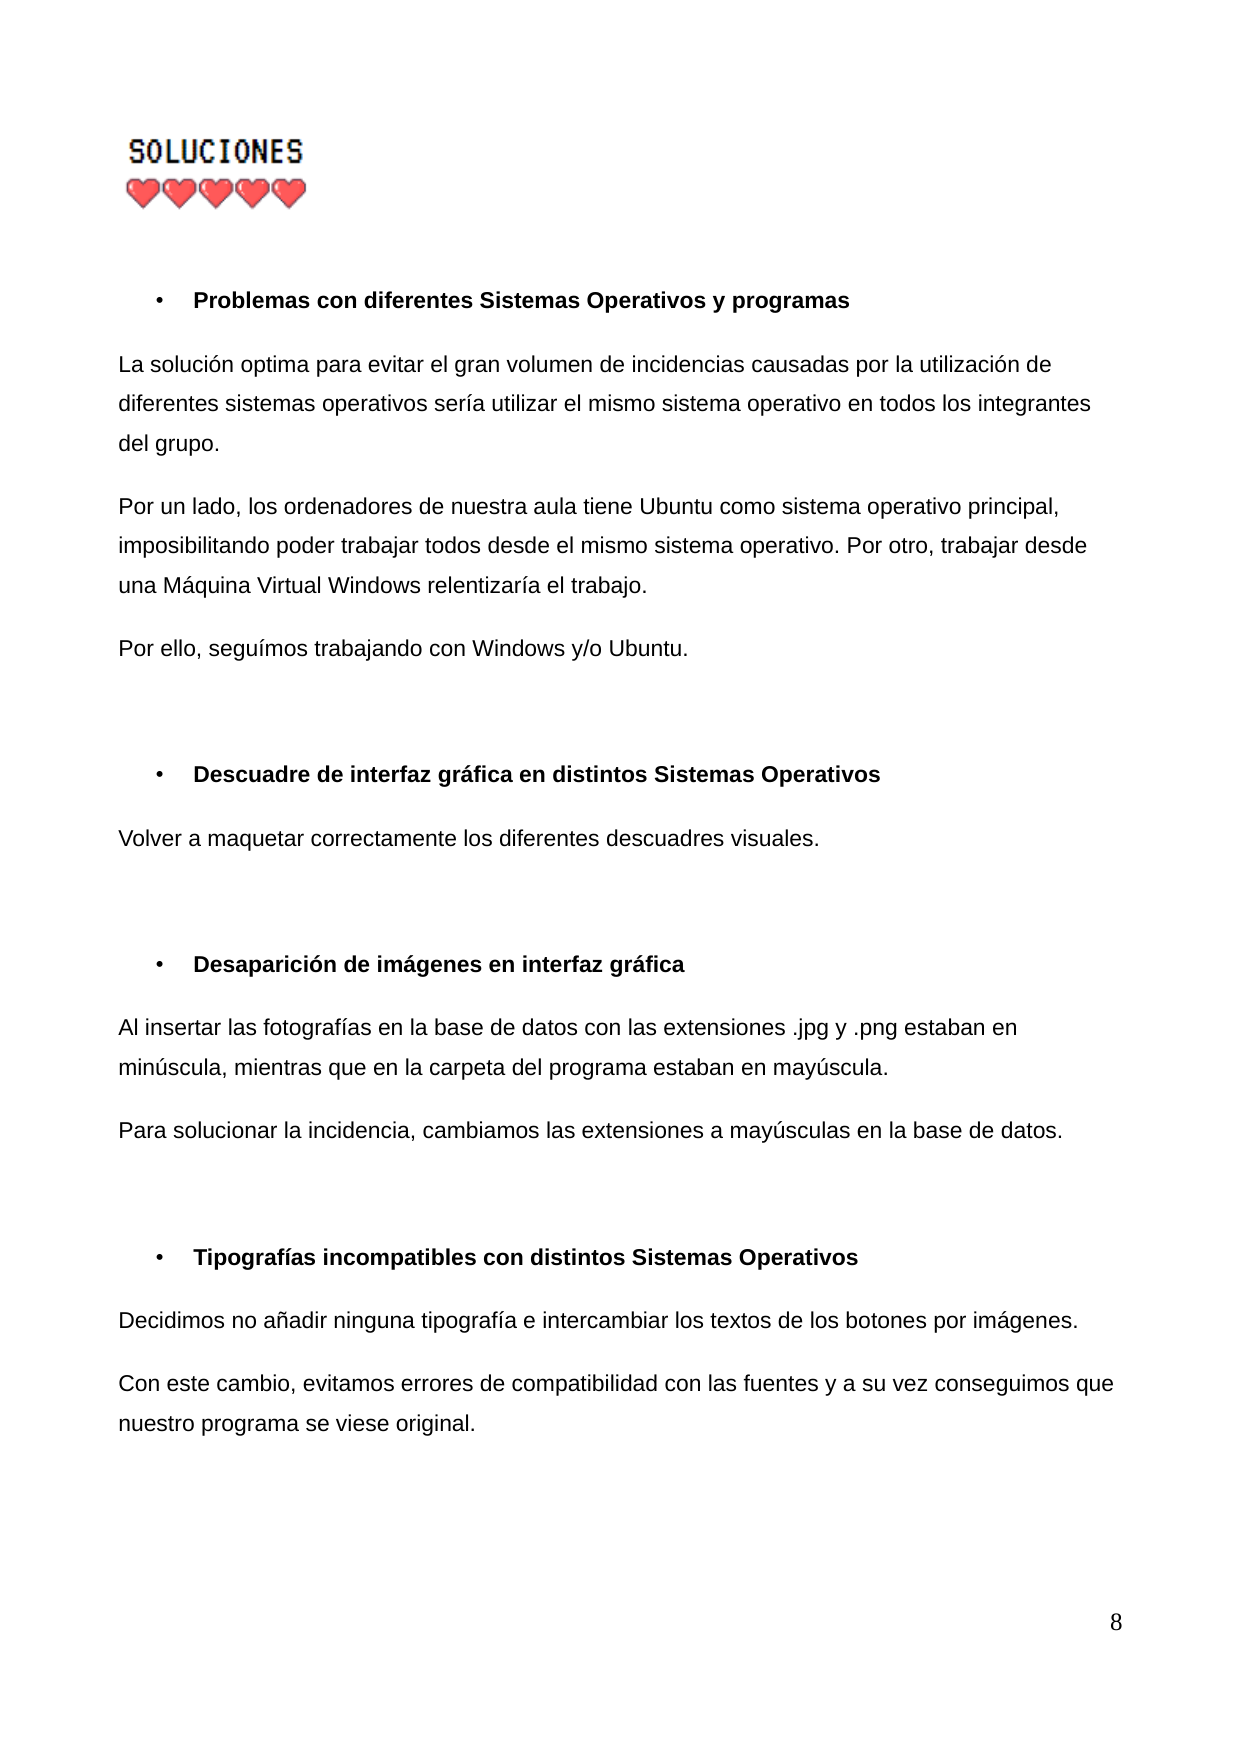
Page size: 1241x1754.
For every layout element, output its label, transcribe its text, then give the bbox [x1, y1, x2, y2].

text Con este cambio, evitamos errores de compatibilidad con las fuentes y a su vez conseguimos que nuestro programa se viese original. [118, 1370, 1122, 1436]
text La solución optima para evitar el gran volumen de incidencias causadas por la utilización de diferentes sistemas operativos sería utilizar el mismo sistema operativo en todos los integrantes del grupo. [118, 351, 1122, 456]
list Tipografías incompatibles con distintos Sistemas Operativos [156, 1243, 1122, 1270]
text Decidimos no añadir ninguna tipografía e intercambiar los textos de los botones por imágenes. [118, 1307, 1122, 1333]
text Volver a maquetar correctamente los diferentes descuadres visuales. [118, 825, 1122, 851]
text Al insertar las fotografías en la base de datos con las extensiones .jpg y .png estaban en minúscula, mientras que en la carpeta del programa estaban en mayúscula. [118, 1014, 1122, 1080]
list Desaparición de imágenes en interfaz gráfica [156, 951, 1122, 977]
list Problemas con diferentes Sistemas Operativos y programas [156, 287, 1122, 314]
list Descuadre de interfaz gráfica en distintos Sistemas Operativos [156, 761, 1122, 788]
text Para solucionar la incidencia, cambiamos las extensiones a mayúsculas en la base de datos. [118, 1117, 1122, 1143]
text Por ello, seguímos trabajando con Windows y/o Ubuntu. [118, 635, 1122, 661]
picture [117, 122, 314, 219]
text Por un lado, los ordenadores de nuestra aula tiene Ubuntu como sistema operativo principal, imposibilitando poder trabajar todos desde el mismo sistema operativo. Por otro, trabajar desde una Máquina Virtual Windows relentizaría el trabajo. [118, 493, 1122, 598]
